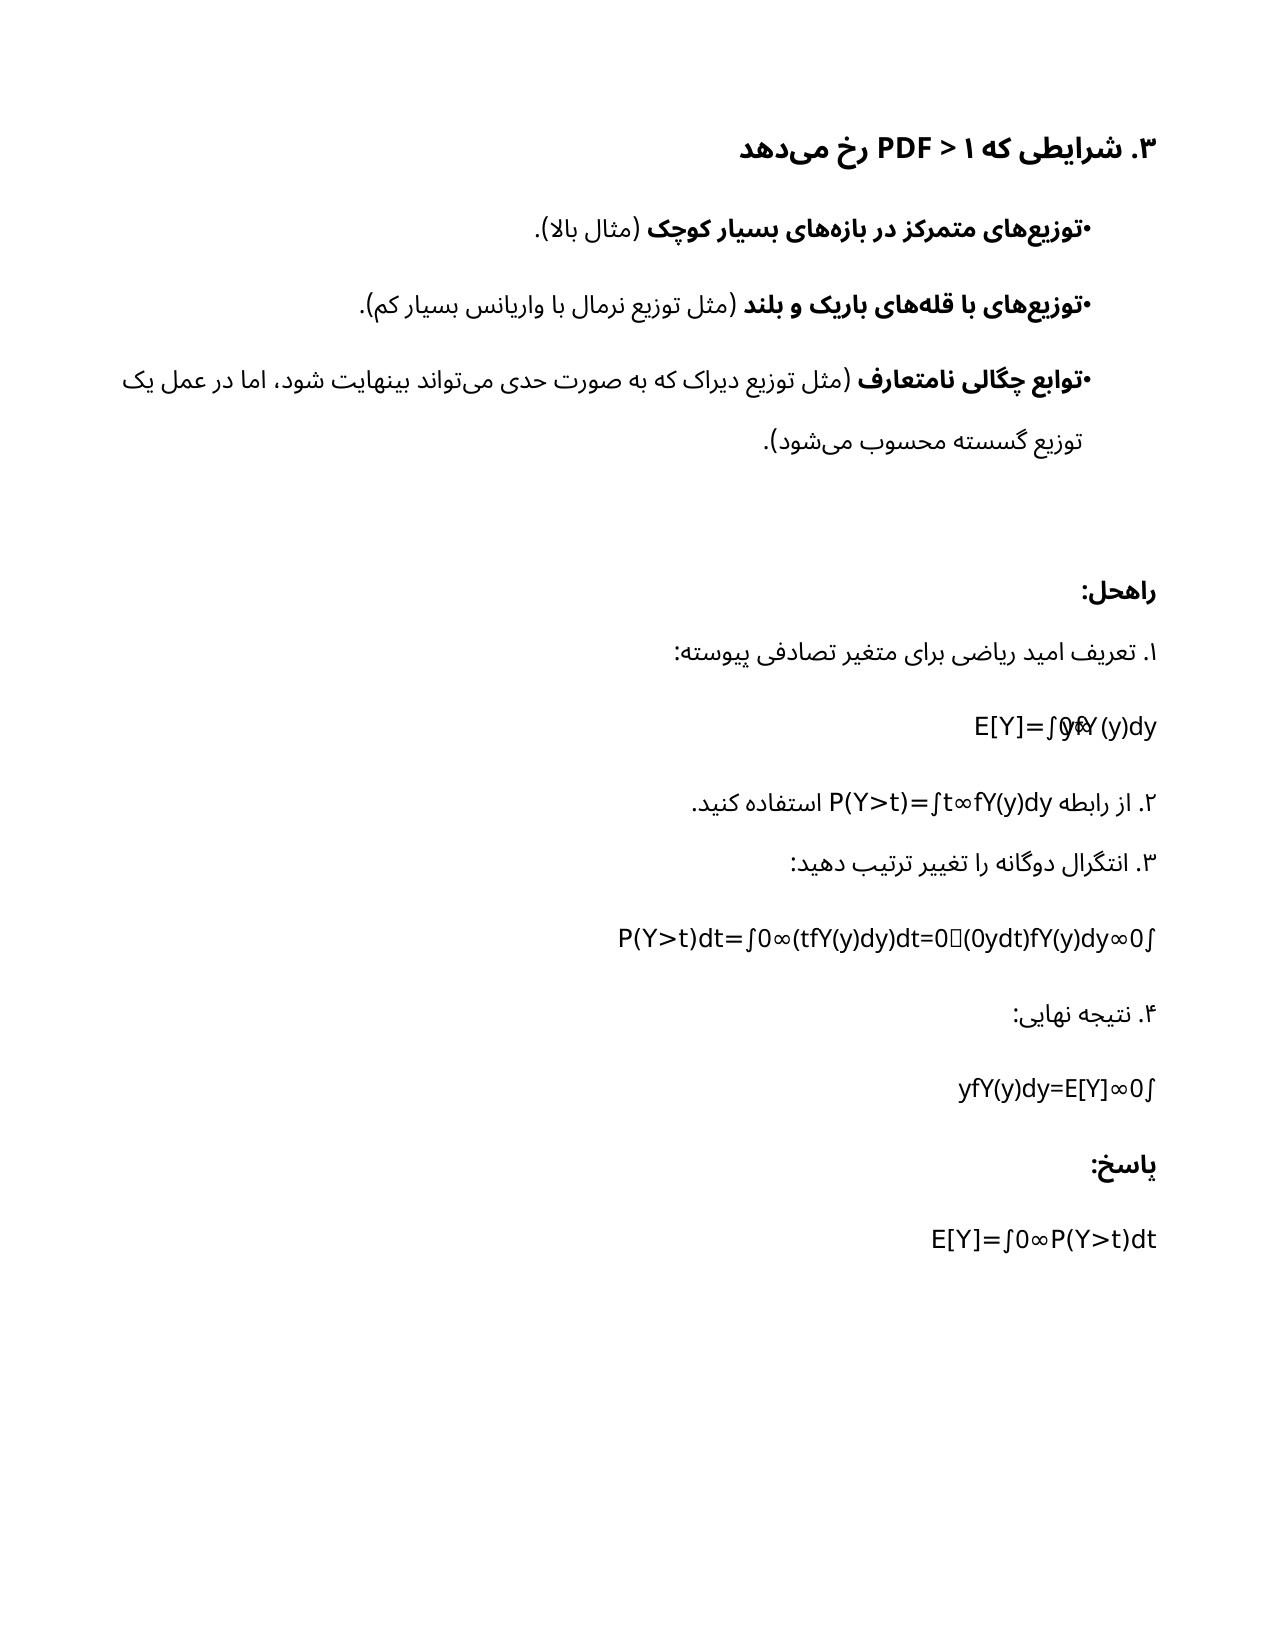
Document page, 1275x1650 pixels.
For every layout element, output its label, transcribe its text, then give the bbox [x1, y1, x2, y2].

text پاسخ: [118, 1139, 1157, 1192]
text ∫0∞​yfY​(y)dy=E[Y] [118, 1063, 1157, 1116]
list توزیع‌های با قله‌های باریک و بلند (مثل توزیع نرمال با واریانس بسیار کم). [118, 279, 1112, 332]
text ۴. نتیجه نهایی: [118, 988, 1157, 1041]
text ۲. از رابطه P(Y>t)=∫t∞​fY​(y)dy استفاده کنید. ۳. انتگرال دوگانه را تغییر ترتیب دهید: [118, 777, 1157, 890]
text راهحل: ۱. تعریف امید ریاضی برای متغیر تصادفی پیوسته: [118, 565, 1157, 679]
subtitle ۳. شرایطی که PDF > ۱ رخ می‌دهد [118, 118, 1157, 180]
text E[Y]=∫0∞​P(Y>t)dt [118, 1214, 1157, 1267]
list توابع چگالی نامتعارف (مثل توزیع دیراک که به صورت حدی می‌تواند بینهایت شود، اما در عمل یک توزیع گسسته محسوب می‌شود).­ [118, 354, 1112, 468]
list توزیع‌های متمرکز در بازه‌های بسیار کوچک (مثال بالا). [118, 203, 1112, 256]
text E[Y]=∫0∞​yfY​(y)dy [118, 701, 1157, 754]
text ∫0∞​P(Y>t)dt=∫0∞​(∫t∞​fY​(y)dy)dt=∫0∞​(∫0y​dt)fY​(y)dy [118, 913, 1157, 966]
